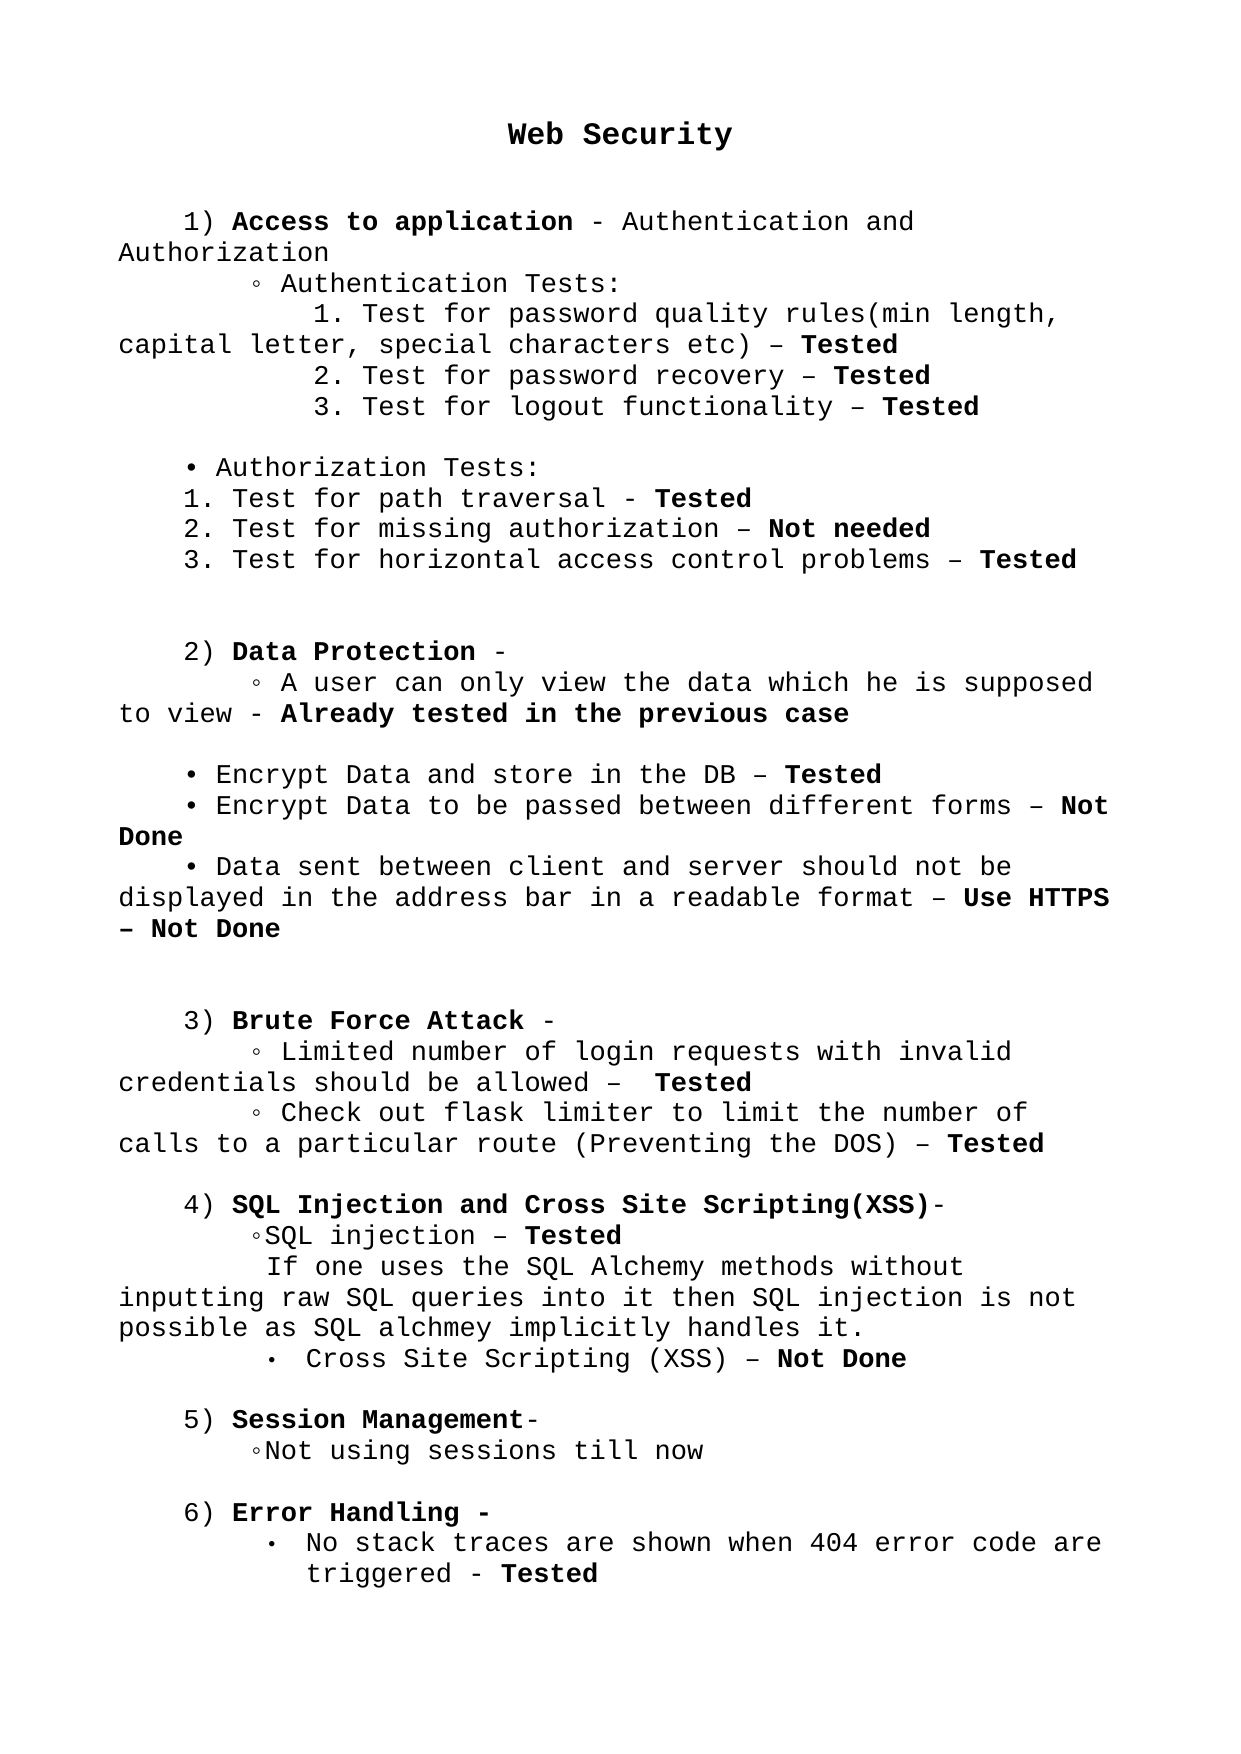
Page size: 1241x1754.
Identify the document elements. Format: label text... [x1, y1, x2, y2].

text 2. Test for missing authorization – Not needed [118, 515, 1122, 546]
text 2) Data Protection - [118, 638, 1122, 669]
text • Encrypt Data to be passed between different forms – Not Done [118, 792, 1122, 853]
text 3. Test for horizontal access control problems – Tested [118, 546, 1122, 577]
text 1. Test for path traversal - Tested [118, 484, 1122, 515]
text 3. Test for logout functionality – Tested [118, 392, 1122, 423]
text ◦SQL injection – Tested [118, 1222, 1122, 1253]
text • Data sent between client and server should not be displayed in the address bar in a readable format – Use HTTPS – Not Done [118, 853, 1122, 945]
text ◦ Limited number of login requests with invalid credentials should be allowed – Tested [118, 1038, 1122, 1099]
text ◦ Authentication Tests: [118, 269, 1122, 300]
text ◦ A user can only view the data which he is supposed to view - Already tested in the previous case [118, 669, 1122, 730]
text • Encrypt Data and store in the DB – Tested [118, 761, 1122, 792]
text • Authorization Tests: [118, 454, 1122, 484]
text ◦Not using sessions till now [118, 1437, 1122, 1468]
text Web Security [118, 118, 1122, 153]
text 5) Session Management- [118, 1406, 1122, 1437]
text ◦ Check out flask limiter to limit the number of calls to a particular route (Preventing the DOS) – Tested [118, 1099, 1122, 1161]
list No stack traces are shown when 404 error code are triggered - Tested [268, 1529, 1122, 1591]
text 1. Test for password quality rules(min length, capital letter, special characters etc) – Tested [118, 300, 1122, 362]
text 3) Brute Force Attack - [118, 1007, 1122, 1038]
text If one uses the SQL Alchemy methods without inputting raw SQL queries into it then SQL injection is not possible as SQL alchmey implicitly handles it. [118, 1253, 1122, 1345]
text 1) Access to application - Authentication and Authorization [118, 208, 1122, 269]
text 4) SQL Injection and Cross Site Scripting(XSS)- [118, 1191, 1122, 1222]
text 6) Error Handling - [118, 1498, 1122, 1529]
list Cross Site Scripting (XSS) – Not Done [268, 1345, 1122, 1376]
text 2. Test for password recovery – Tested [118, 362, 1122, 392]
